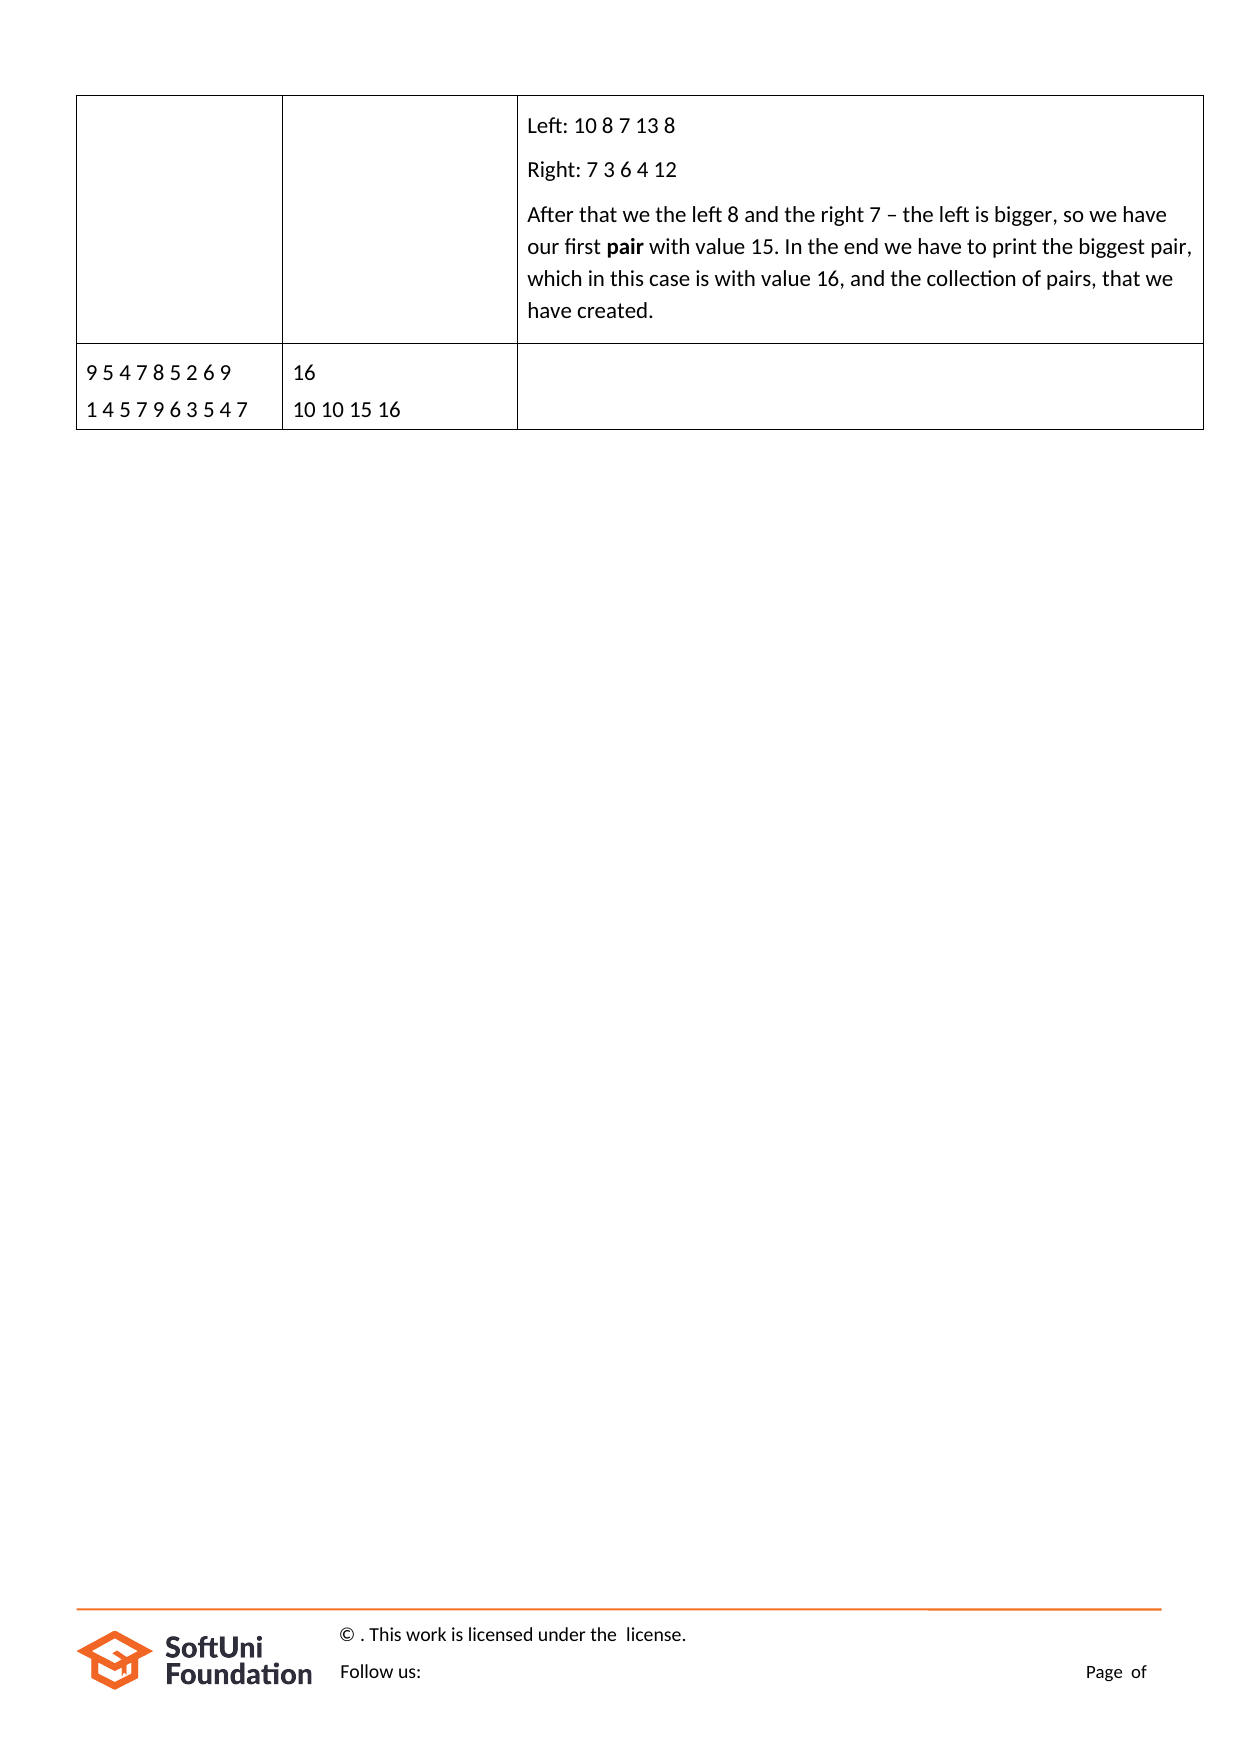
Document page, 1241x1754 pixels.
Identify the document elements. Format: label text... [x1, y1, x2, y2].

table_cell 16 10 10 15 16 [283, 344, 517, 429]
picture [76, 1631, 312, 1690]
table_cell [518, 344, 1203, 429]
table_cell 9 5 4 7 8 5 2 6 9 1 4 5 7 9 6 3 5 4 7 [77, 344, 282, 429]
table_cell [77, 96, 282, 343]
table_cell Left: 10 8 7 13 8 Right: 7 3 6 4 12 After that we the left 8 and the right 7 – the left is bigger, so we have our first pair with value 15. In the end we have to print the biggest pair, which in this case is with value 16, and the collection of pairs, that we have created. [518, 96, 1203, 343]
table_cell [283, 96, 517, 343]
